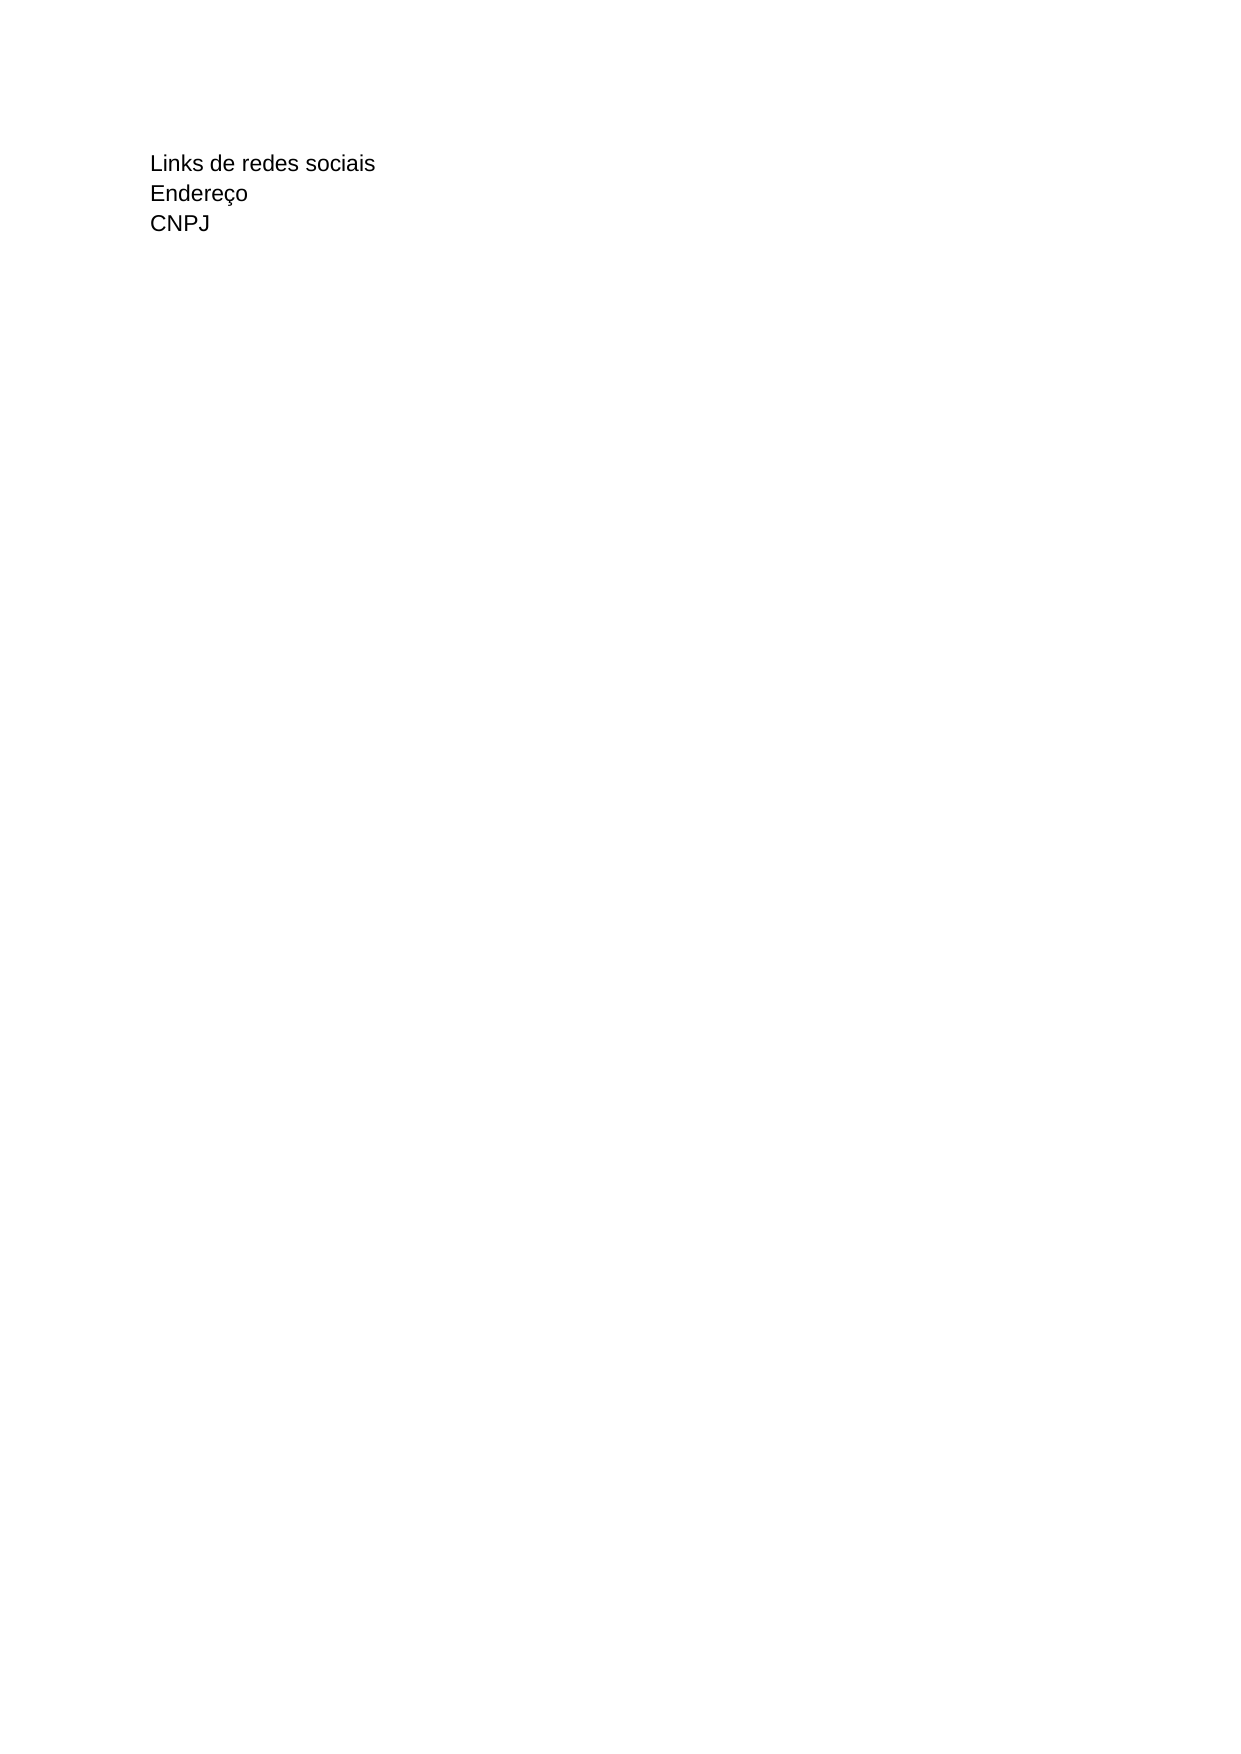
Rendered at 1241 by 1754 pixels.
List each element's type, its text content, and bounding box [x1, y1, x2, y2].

text Links de redes sociais [150, 150, 1090, 176]
text CNPJ [150, 210, 1090, 237]
text Endereço [150, 180, 1090, 207]
